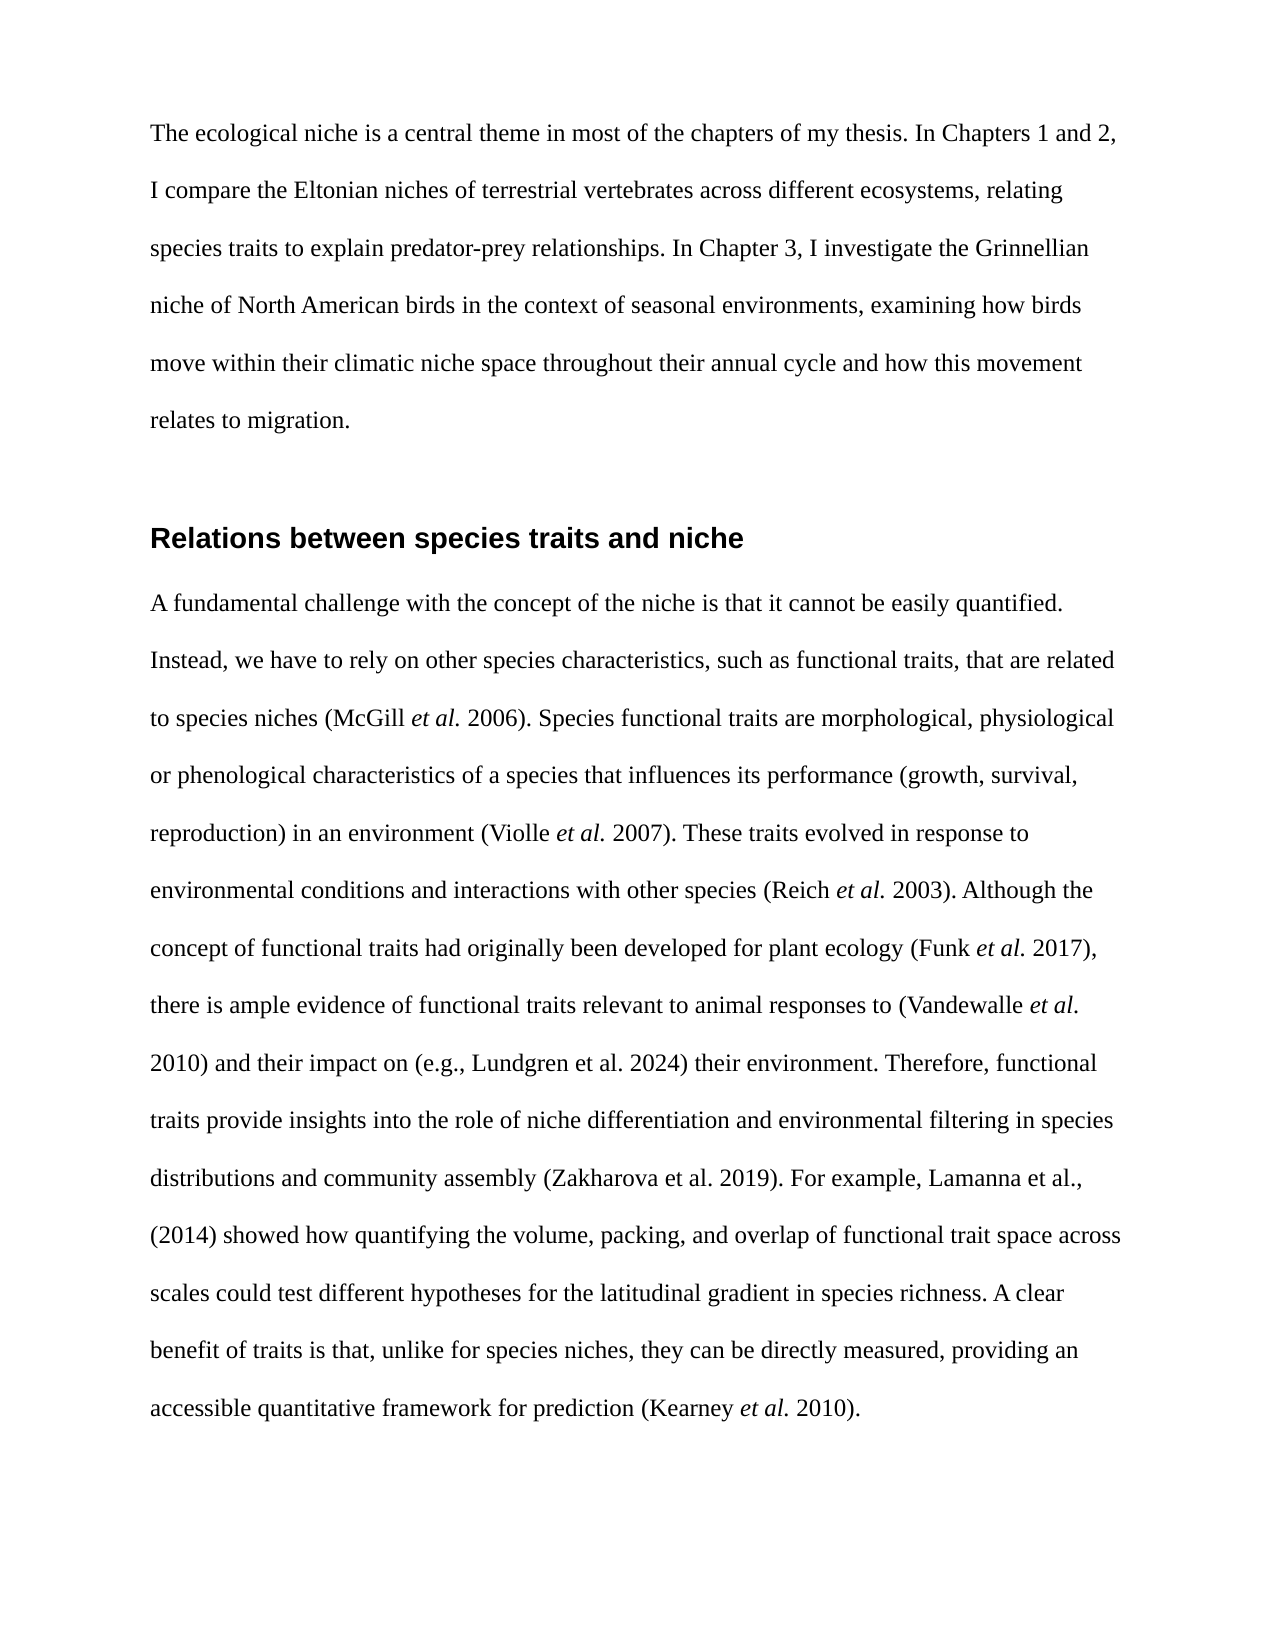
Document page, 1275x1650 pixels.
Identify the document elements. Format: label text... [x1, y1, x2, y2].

text The ecological niche is a central theme in most of the chapters of my thesis. In Chapters 1 and 2, I compare the Eltonian niches of terrestrial vertebrates across different ecosystems, relating species traits to explain predator-prey relationships. In Chapter 3, I investigate the Grinnellian niche of North American birds in the context of seasonal environments, examining how birds move within their climatic niche space throughout their annual cycle and how this movement relates to migration. [150, 118, 1125, 434]
text A fundamental challenge with the concept of the niche is that it cannot be easily quantified. Instead, we have to rely on other species characteristics, such as functional traits, that are related to species niches (McGill et al. 2006). Species functional traits are morphological, physiological or phenological characteristics of a species that influences its performance (growth, survival, reproduction) in an environment (Violle et al. 2007). These traits evolved in response to environmental conditions and interactions with other species (Reich et al. 2003). Although the concept of functional traits had originally been developed for plant ecology (Funk et al. 2017), there is ample evidence of functional traits relevant to animal responses to (Vandewalle et al. 2010) and their impact on (e.g., Lundgren et al. 2024) their environment. Therefore, functional traits provide insights into the role of niche differentiation and environmental filtering in species distributions and community assembly (Zakharova et al. 2019). For example, Lamanna et al., (2014) showed how quantifying the volume, packing, and overlap of functional trait space across scales could test different hypotheses for the latitudinal gradient in species richness. A clear benefit of traits is that, unlike for species niches, they can be directly measured, providing an accessible quantitative framework for prediction (Kearney et al. 2010). [150, 588, 1125, 1421]
subtitle Relations between species traits and niche [150, 521, 1125, 554]
